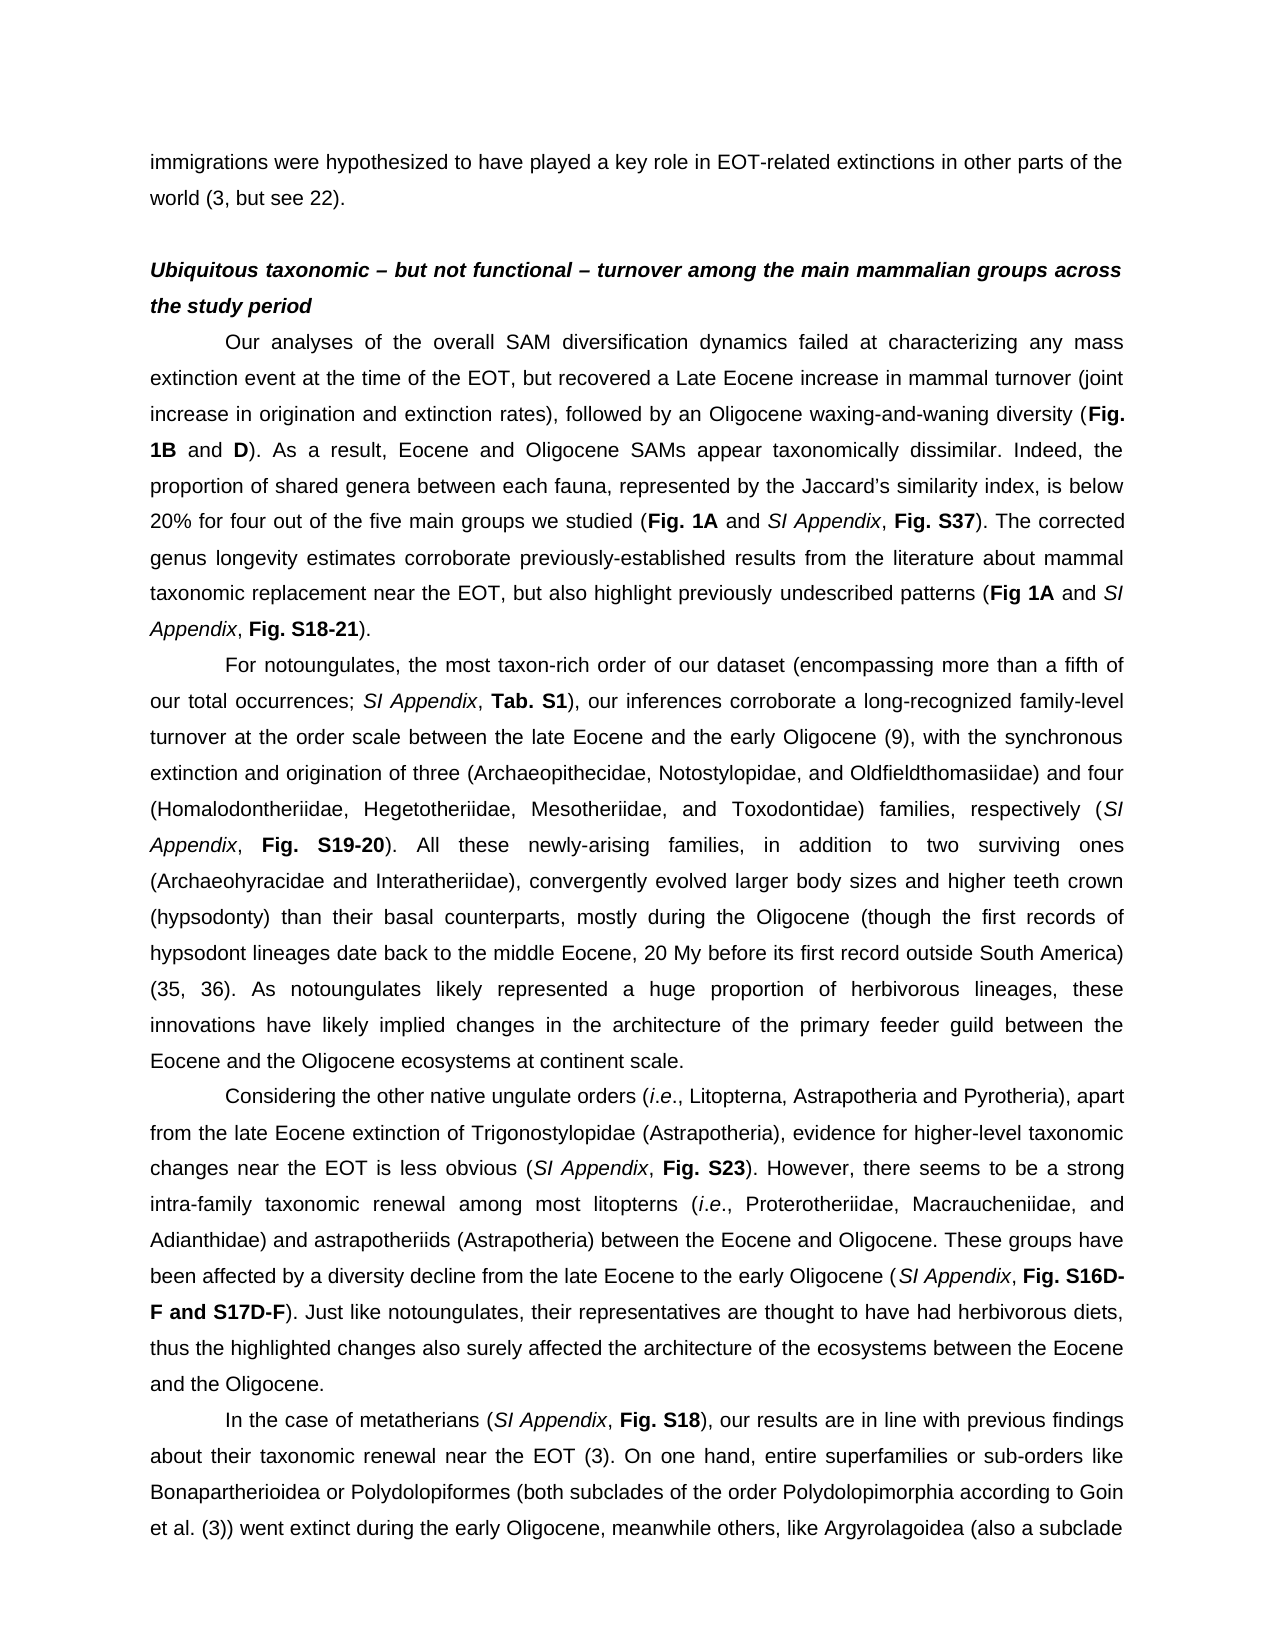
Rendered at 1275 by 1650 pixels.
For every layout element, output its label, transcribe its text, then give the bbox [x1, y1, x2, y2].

text Ubiquitous taxonomic – but not functional – turnover among the main mammalian groups across the study period [150, 258, 1125, 318]
text Our analyses of the overall SAM diversification dynamics failed at characterizing any mass extinction event at the time of the EOT, but recovered a Late Eocene increase in mammal turnover (joint increase in origination and extinction rates), followed by an Oligocene waxing-and-waning diversity (Fig. 1B and D). As a result, Eocene and Oligocene SAMs appear taxonomically dissimilar. Indeed, the proportion of shared genera between each fauna, represented by the Jaccard’s similarity index, is below 20% for four out of the five main groups we studied (Fig. 1A and SI Appendix, Fig. S37). The corrected genus longevity estimates corroborate previously-established results from the literature about mammal taxonomic replacement near the EOT, but also highlight previously undescribed patterns (Fig 1A and SI Appendix, Fig. S18-21). [150, 330, 1125, 641]
text Considering the other native ungulate orders (i.e., Litopterna, Astrapotheria and Pyrotheria), apart from the late Eocene extinction of Trigonostylopidae (Astrapotheria), evidence for higher-level taxonomic changes near the EOT is less obvious (SI Appendix, Fig. S23). However, there seems to be a strong intra-family taxonomic renewal among most litopterns (i.e., Proterotheriidae, Macraucheniidae, and Adianthidae) and astrapotheriids (Astrapotheria) between the Eocene and Oligocene. These groups have been affected by a diversity decline from the late Eocene to the early Oligocene (SI Appendix, Fig. S16D-F and S17D-F). Just like notoungulates, their representatives are thought to have had herbivorous diets, thus the highlighted changes also surely affected the architecture of the ecosystems between the Eocene and the Oligocene. [150, 1084, 1125, 1396]
text immigrations were hypothesized to have played a key role in EOT-related extinctions in other parts of the world (3, but see 22). [150, 150, 1125, 210]
text In the case of metatherians (SI Appendix, Fig. S18), our results are in line with previous findings about their taxonomic renewal near the EOT (3). On one hand, entire superfamilies or sub-orders like Bonapartherioidea or Polydolopiformes (both subclades of the order Polydolopimorphia according to Goin et al. (3)) went extinct during the early Oligocene, meanwhile others, like Argyrolagoidea (also a subclade [150, 1408, 1125, 1539]
text For notoungulates, the most taxon-rich order of our dataset (encompassing more than a fifth of our total occurrences; SI Appendix, Tab. S1), our inferences corroborate a long-recognized family-level turnover at the order scale between the late Eocene and the early Oligocene (9), with the synchronous extinction and origination of three (Archaeopithecidae, Notostylopidae, and Oldfieldthomasiidae) and four (Homalodontheriidae, Hegetotheriidae, Mesotheriidae, and Toxodontidae) families, respectively (SI Appendix, Fig. S19-20). All these newly-arising families, in addition to two surviving ones (Archaeohyracidae and Interatheriidae), convergently evolved larger body sizes and higher teeth crown (hypsodonty) than their basal counterparts, mostly during the Oligocene (though the first records of hypsodont lineages date back to the middle Eocene, 20 My before its first record outside South America) (35, 36). As notoungulates likely represented a huge proportion of herbivorous lineages, these innovations have likely implied changes in the architecture of the primary feeder guild between the Eocene and the Oligocene ecosystems at continent scale. [150, 653, 1125, 1072]
